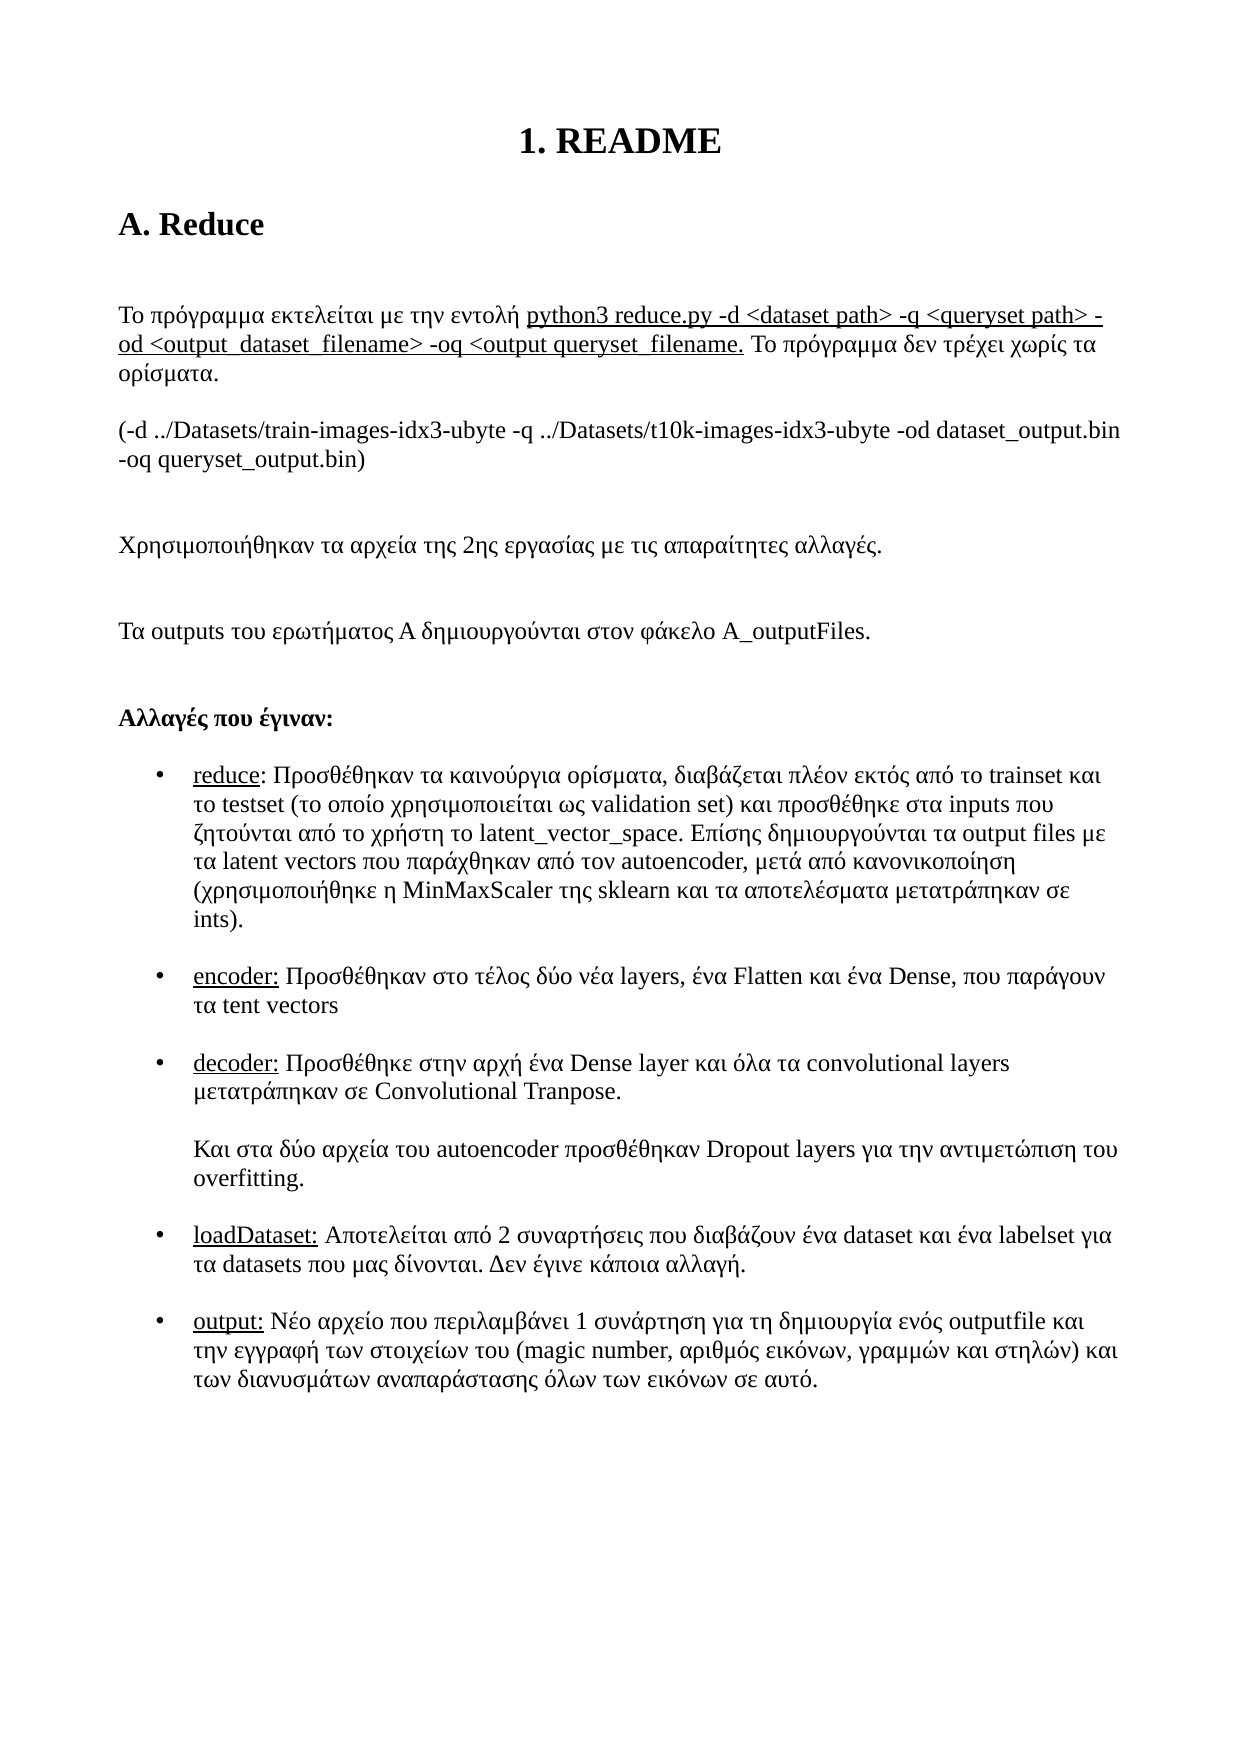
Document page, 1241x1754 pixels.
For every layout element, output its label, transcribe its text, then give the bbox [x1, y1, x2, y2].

text Το πρόγραμμα εκτελείται με την εντολή python3 reduce.py -d <dataset path> -q <queryset path> -od <output_dataset_filename> -oq <output queryset_filename. Το πρόγραμμα δεν τρέχει χωρίς τα ορίσματα. [118, 300, 1122, 386]
text (-d ../Datasets/train-images-idx3-ubyte -q ../Datasets/t10k-images-idx3-ubyte -od dataset_output.bin -oq queryset_output.bin) [118, 415, 1122, 473]
list loadDataset: Αποτελείται από 2 συναρτήσεις που διαβάζουν ένα dataset και ένα labelset για τα datasets που μας δίνονται. Δεν έγινε κάποια αλλαγή. [156, 1220, 1122, 1278]
text 1. README [118, 118, 1122, 161]
list encoder: Προσθέθηκαν στο τέλος δύο νέα layers, ένα Flatten και ένα Dense, που παράγουν τα tent vectors [156, 961, 1122, 1019]
list decoder: Προσθέθηκε στην αρχή ένα Dense layer και όλα τα convolutional layers μετατράπηκαν σε Convolutional Tranpose. [156, 1048, 1122, 1105]
text Τα outputs του ερωτήματος Α δημιουργούνται στον φάκελο A_outputFiles. [118, 616, 1122, 645]
text Και στα δύο αρχεία του autoencoder προσθέθηκαν Dropout layers για την αντιμετώπιση του overfitting. [118, 1134, 1122, 1191]
text Α. Reduce [118, 204, 1122, 243]
list reduce: Προσθέθηκαν τα καινούργια ορίσματα, διαβάζεται πλέον εκτός από το trainset και το testset (το οποίο χρησιμοποιείται ως validation set) και προσθέθηκε στα inputs που ζητούνται από το χρήστη το latent_vector_space. Επίσης δημιουργούνται τα output files με τα latent vectors που παράχθηκαν από τον autoencoder, μετά από κανονικοποίηση (χρησιμοποιήθηκε η MinMaxScaler της sklearn και τα αποτελέσματα μετατράπηκαν σε ints). [156, 760, 1122, 933]
text Χρησιμοποιήθηκαν τα αρχεία της 2ης εργασίας με τις απαραίτητες αλλαγές. [118, 530, 1122, 559]
list output: Νέο αρχείο που περιλαμβάνει 1 συνάρτηση για τη δημιουργία ενός outputfile και την εγγραφή των στοιχείων του (magic number, αριθμός εικόνων, γραμμών και στηλών) και των διανυσμάτων αναπαράστασης όλων των εικόνων σε αυτό. [156, 1306, 1122, 1393]
text Αλλαγές που έγιναν: [118, 703, 1122, 731]
